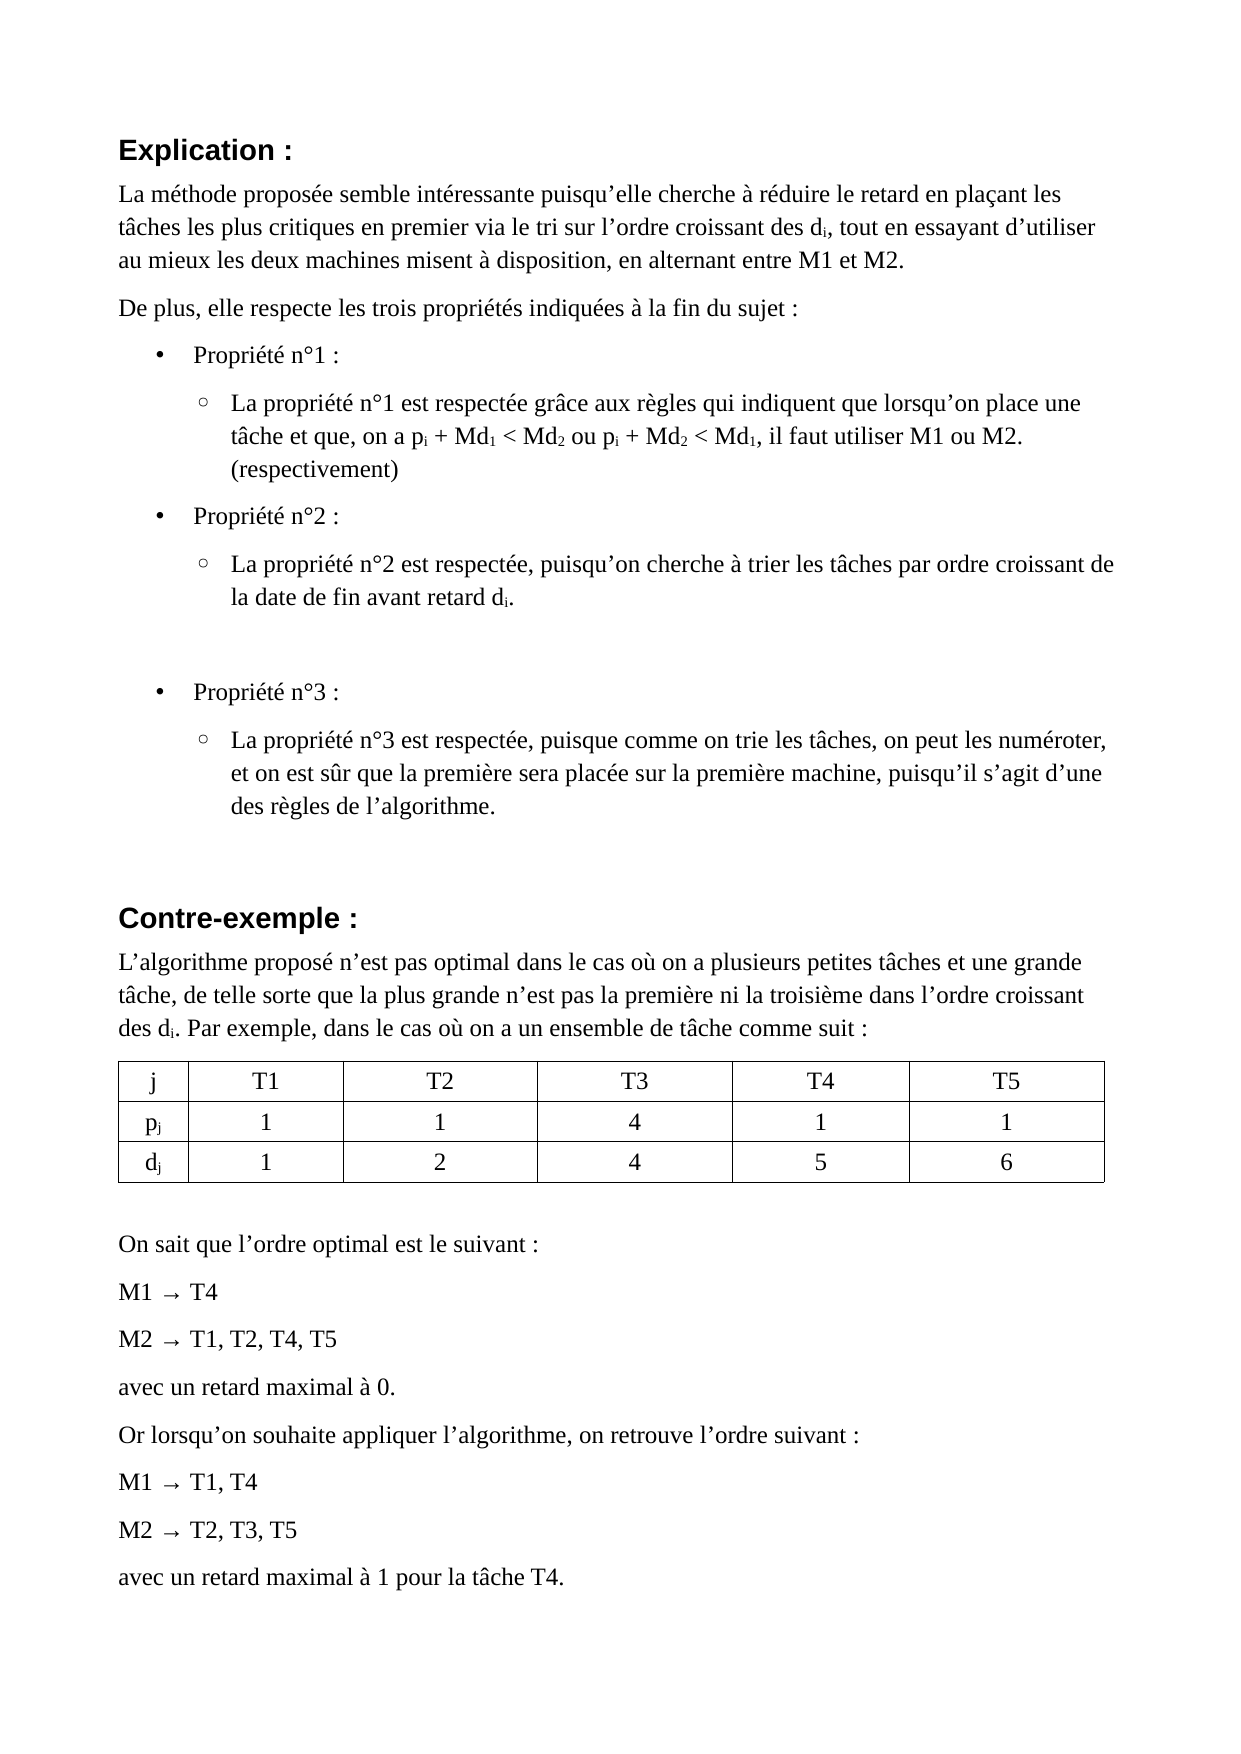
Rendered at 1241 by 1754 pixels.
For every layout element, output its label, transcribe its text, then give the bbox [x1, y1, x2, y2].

table_header T1 [189, 1062, 343, 1101]
text M2 → T1, T2, T4, T5 [118, 1324, 1122, 1353]
table_cell 1 [344, 1102, 537, 1141]
table_cell 5 [733, 1142, 909, 1182]
table_cell 1 [733, 1102, 909, 1141]
list Propriété n°1 : [156, 340, 1122, 369]
table_cell 1 [189, 1142, 343, 1182]
list Propriété n°2 : [156, 501, 1122, 530]
table_cell 4 [538, 1142, 732, 1182]
text M1 → T4 [118, 1277, 1122, 1306]
text M1 → T1, T4 [118, 1467, 1122, 1496]
text On sait que l’ordre optimal est le suivant : [118, 1229, 1122, 1258]
table_header T4 [733, 1062, 909, 1101]
table_cell 6 [910, 1142, 1104, 1182]
list La propriété n°2 est respectée, puisqu’on cherche à trier les tâches par ordre croissant de la date de fin avant retard di. [193, 549, 1122, 611]
text La méthode proposée semble intéressante puisqu’elle cherche à réduire le retard en plaçant les tâches les plus critiques en premier via le tri sur l’ordre croissant des di, tout en essayant d’utiliser au mieux les deux machines misent à disposition, en alternant entre M1 et M2. [118, 179, 1122, 274]
table_cell 1 [910, 1102, 1104, 1141]
text De plus, elle respecte les trois propriétés indiquées à la fin du sujet : [118, 293, 1122, 321]
table_cell 2 [344, 1142, 537, 1182]
text Or lorsqu’on souhaite appliquer l’algorithme, on retrouve l’ordre suivant : [118, 1420, 1122, 1448]
table_cell dj [119, 1142, 188, 1182]
table_cell 4 [538, 1102, 732, 1141]
text L’algorithme proposé n’est pas optimal dans le cas où on a plusieurs petites tâches et une grande tâche, de telle sorte que la plus grande n’est pas la première ni la troisième dans l’ordre croissant des di. Par exemple, dans le cas où on a un ensemble de tâche comme suit : [118, 947, 1122, 1042]
list La propriété n°3 est respectée, puisque comme on trie les tâches, on peut les numéroter, et on est sûr que la première sera placée sur la première machine, puisqu’il s’agit d’une des règles de l’algorithme. [193, 725, 1122, 820]
text avec un retard maximal à 0. [118, 1372, 1122, 1401]
table_header T5 [910, 1062, 1104, 1101]
table_header j [119, 1062, 188, 1101]
subtitle Contre-exemple : [118, 901, 1122, 934]
table_header T3 [538, 1062, 732, 1101]
text avec un retard maximal à 1 pour la tâche T4. [118, 1562, 1122, 1591]
table_header T2 [344, 1062, 537, 1101]
list La propriété n°1 est respectée grâce aux règles qui indiquent que lorsqu’on place une tâche et que, on a pi + Md1 < Md2 ou pi + Md2 < Md1, il faut utiliser M1 ou M2. (respectivement) [193, 388, 1122, 483]
subtitle Explication : [118, 133, 1122, 166]
table_cell pj [119, 1102, 188, 1141]
list Propriété n°3 : [156, 677, 1122, 706]
text M2 → T2, T3, T5 [118, 1515, 1122, 1544]
table_cell 1 [189, 1102, 343, 1141]
